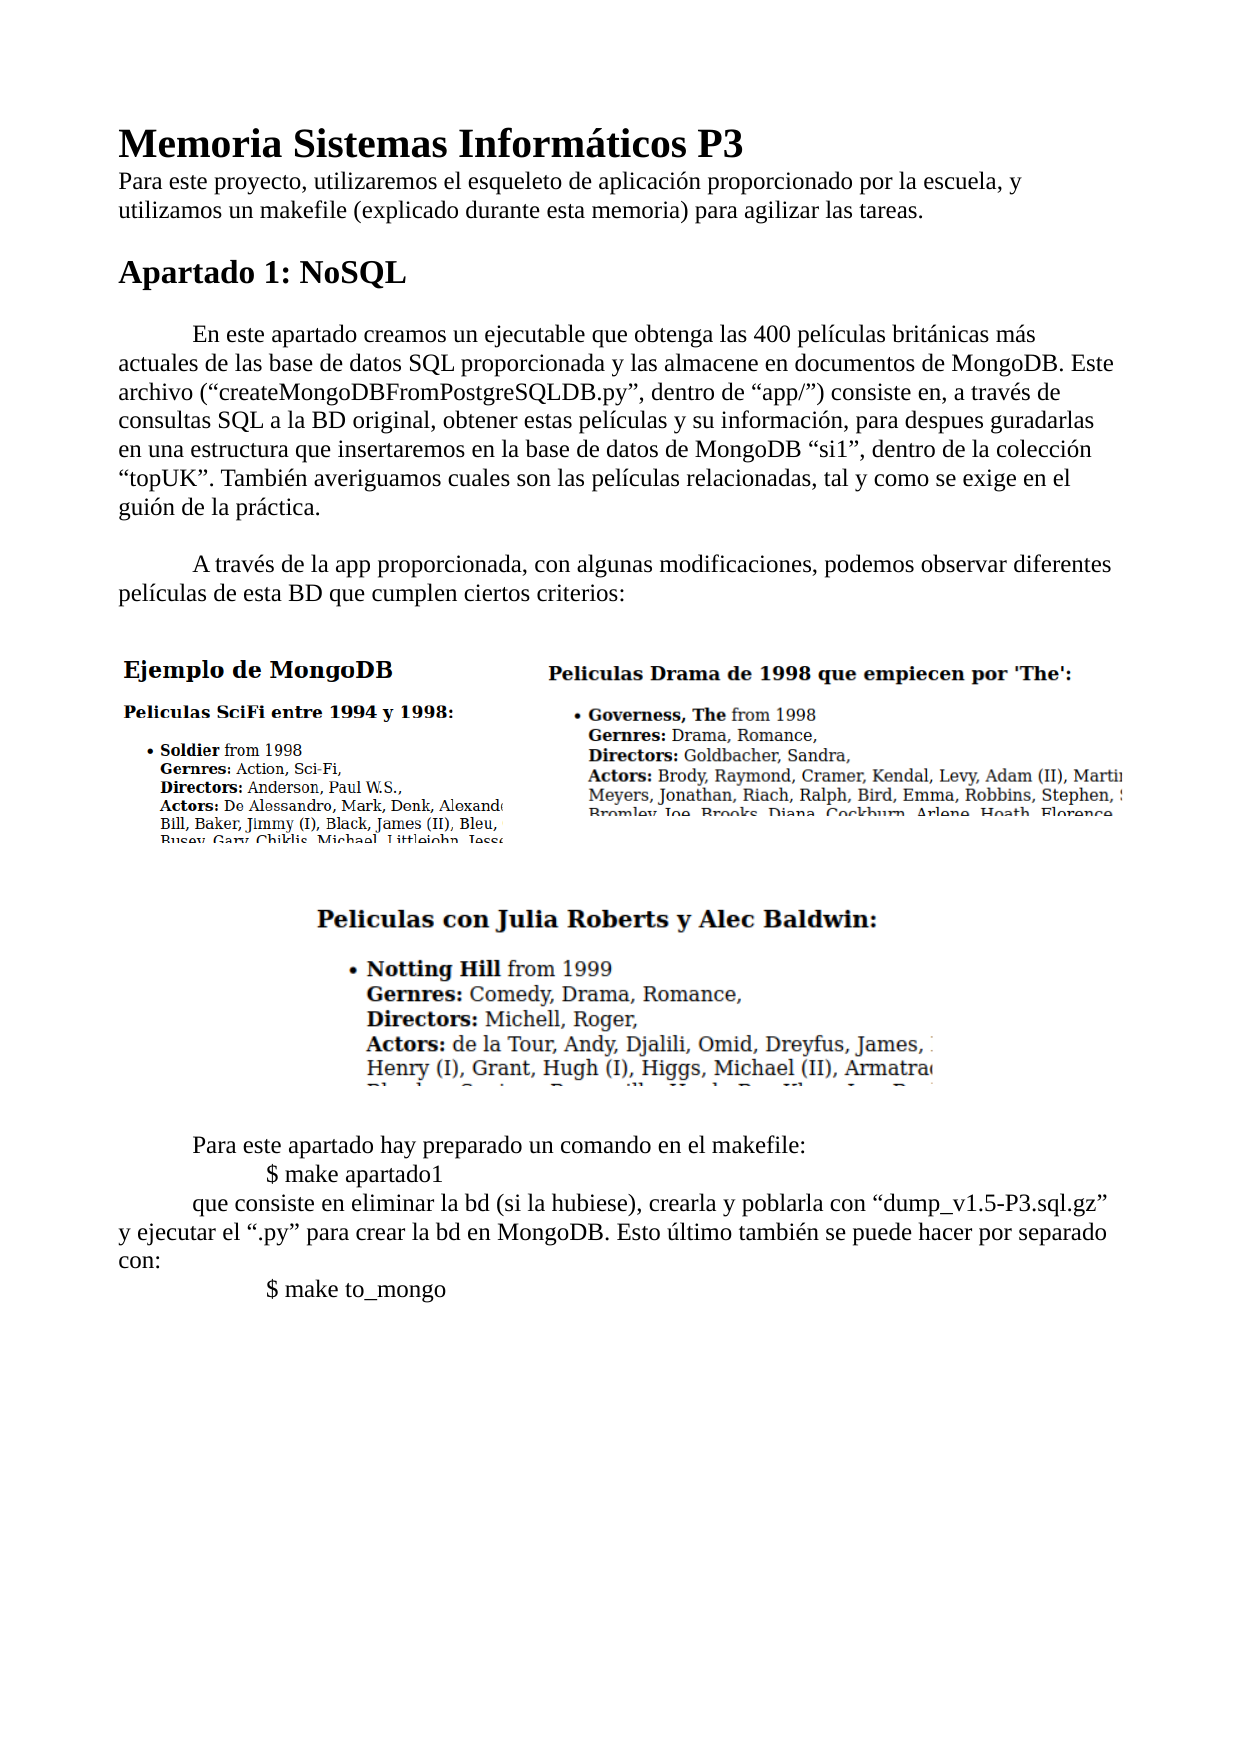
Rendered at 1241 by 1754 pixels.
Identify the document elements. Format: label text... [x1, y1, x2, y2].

text Memoria Sistemas Informáticos P3 [118, 118, 1122, 166]
text Apartado 1: NoSQL [118, 252, 1122, 291]
text A través de la app proporcionada, con algunas modificaciones, podemos observar diferentes películas de esta BD que cumplen ciertos criterios: [118, 549, 1122, 607]
text $ make apartado1 [118, 1159, 1122, 1188]
text Para este proyecto, utilizaremos el esqueleto de aplicación proporcionado por la escuela, y utilizamos un makefile (explicado durante esta memoria) para agilizar las tareas. [118, 166, 1122, 223]
text que consiste en eliminar la bd (si la hubiese), crearla y poblarla con “dump_v1.5-P3.sql.gz” y ejecutar el “.py” para crear la bd en MongoDB. Esto último también se puede hacer por separado con: [118, 1188, 1122, 1274]
picture [118, 655, 503, 843]
text $ make to_mongo [118, 1274, 1122, 1303]
text Para este apartado hay preparado un comando en el makefile: [118, 1131, 1122, 1159]
text En este apartado creamos un ejecutable que obtenga las 400 películas británicas más actuales de las base de datos SQL proporcionada y las almacene en documentos de MongoDB. Este archivo (“createMongoDBFromPostgreSQLDB.py”, dentro de “app/”) consiste en, a través de consultas SQL a la BD original, obtener estas películas y su información, para despues guradarlas en una estructura que insertaremos en la base de datos de MongoDB “si1”, dentro de la colección “topUK”. También averiguamos cuales son las películas relacionadas, tal y como se exige en el guión de la práctica. [118, 319, 1122, 521]
picture [541, 660, 1123, 816]
picture [308, 900, 933, 1086]
